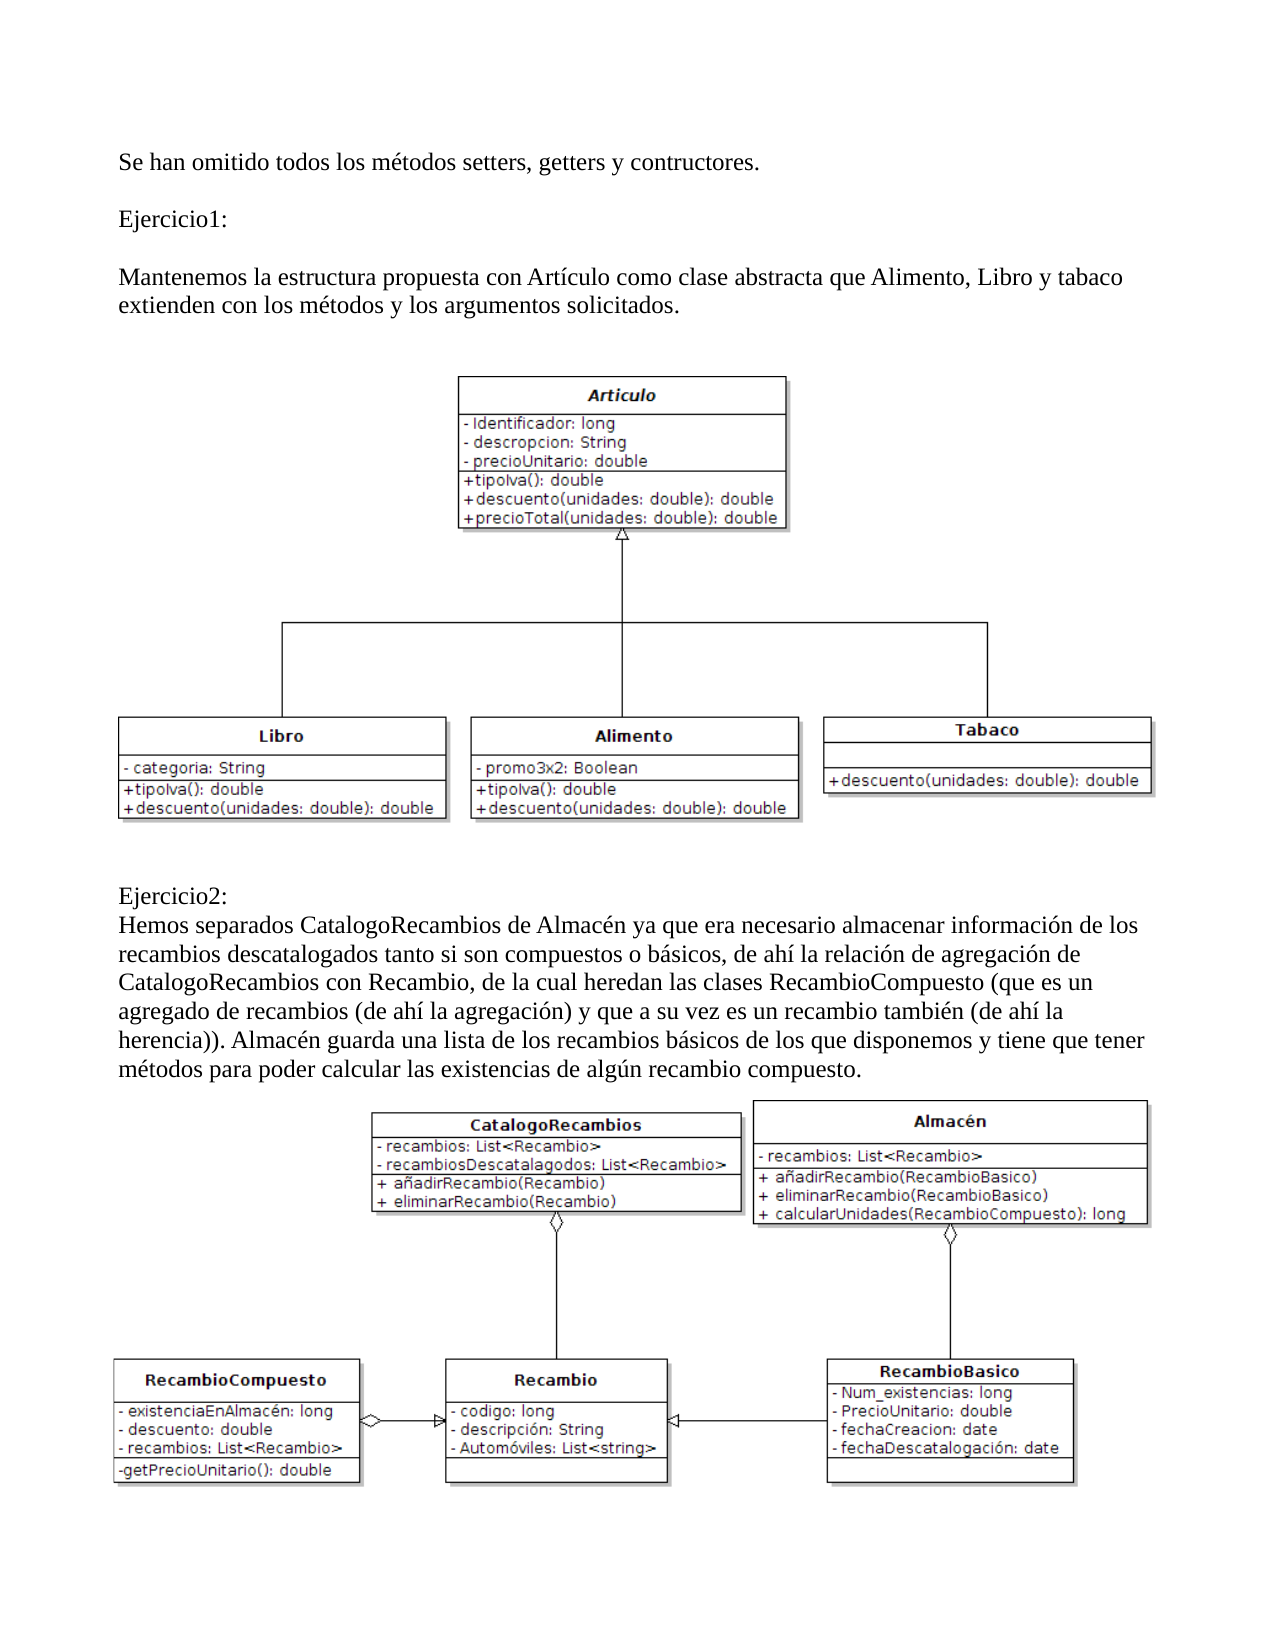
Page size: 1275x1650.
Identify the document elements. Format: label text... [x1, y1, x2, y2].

text Ejercicio1: [118, 204, 1157, 233]
picture [113, 1100, 1153, 1488]
text Hemos separados CatalogoRecambios de Almacén ya que era necesario almacenar información de los recambios descatalogados tanto si son compuestos o básicos, de ahí la relación de agregación de CatalogoRecambios con Recambio, de la cual heredan las clases RecambioCompuesto (que es un agregado de recambios (de ahí la agregación) y que a su vez es un recambio también (de ahí la herencia)). Almacén guarda una lista de los recambios básicos de los que disponemos y tiene que tener métodos para poder calcular las existencias de algún recambio compuesto. [118, 910, 1157, 1082]
text Ejercicio2: [118, 881, 1157, 910]
picture [118, 376, 1157, 824]
text Se han omitido todos los métodos setters, getters y contructores. [118, 147, 1157, 176]
text Mantenemos la estructura propuesta con Artículo como clase abstracta que Alimento, Libro y tabaco extienden con los métodos y los argumentos solicitados. [118, 262, 1157, 319]
